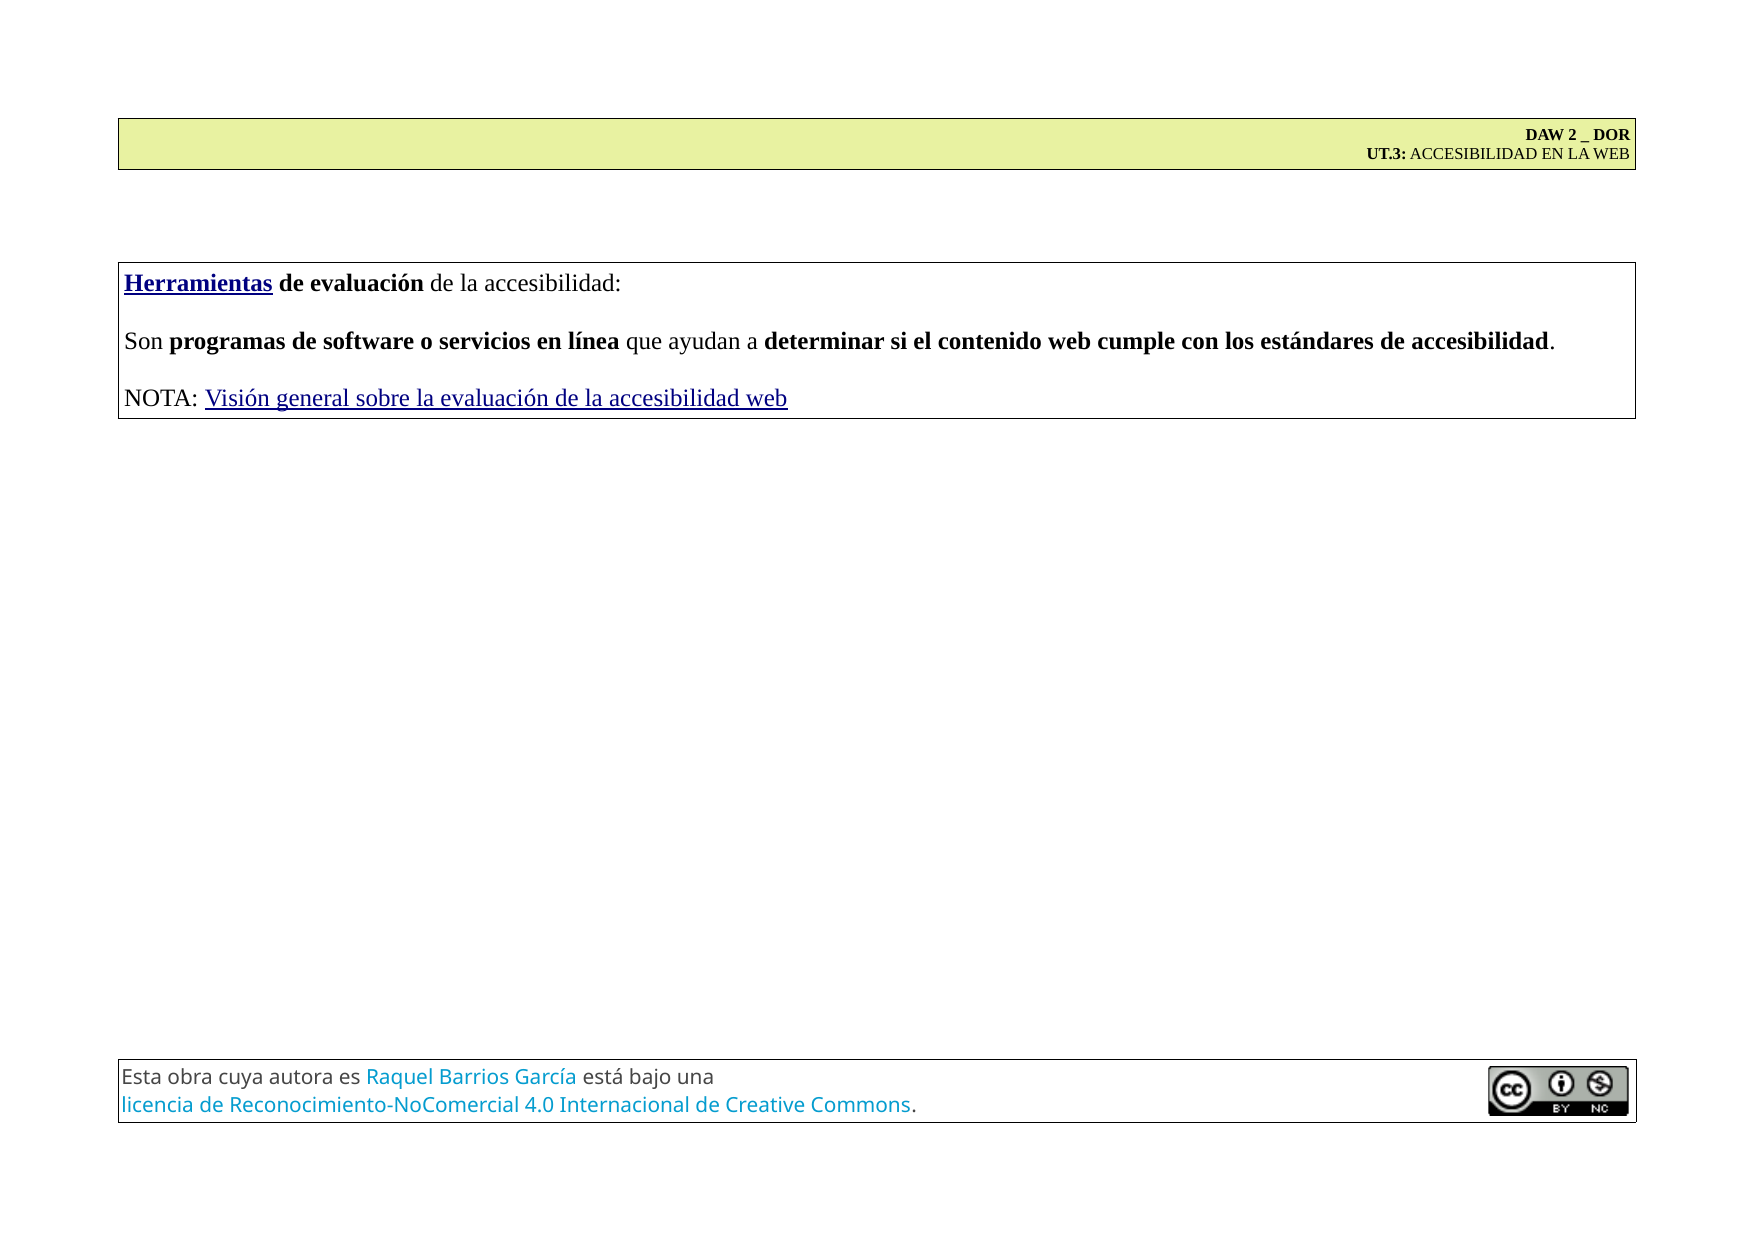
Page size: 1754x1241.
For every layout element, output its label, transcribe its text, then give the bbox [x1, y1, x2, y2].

table_header Herramientas de evaluación de la accesibilidad: Son programas de software o servicios en línea que ayudan a determinar si el contenido web cumple con los estándares de accesibilidad. NOTA: Visión general sobre la evaluación de la accesibilidad web [119, 263, 1635, 418]
picture [1488, 1066, 1629, 1116]
